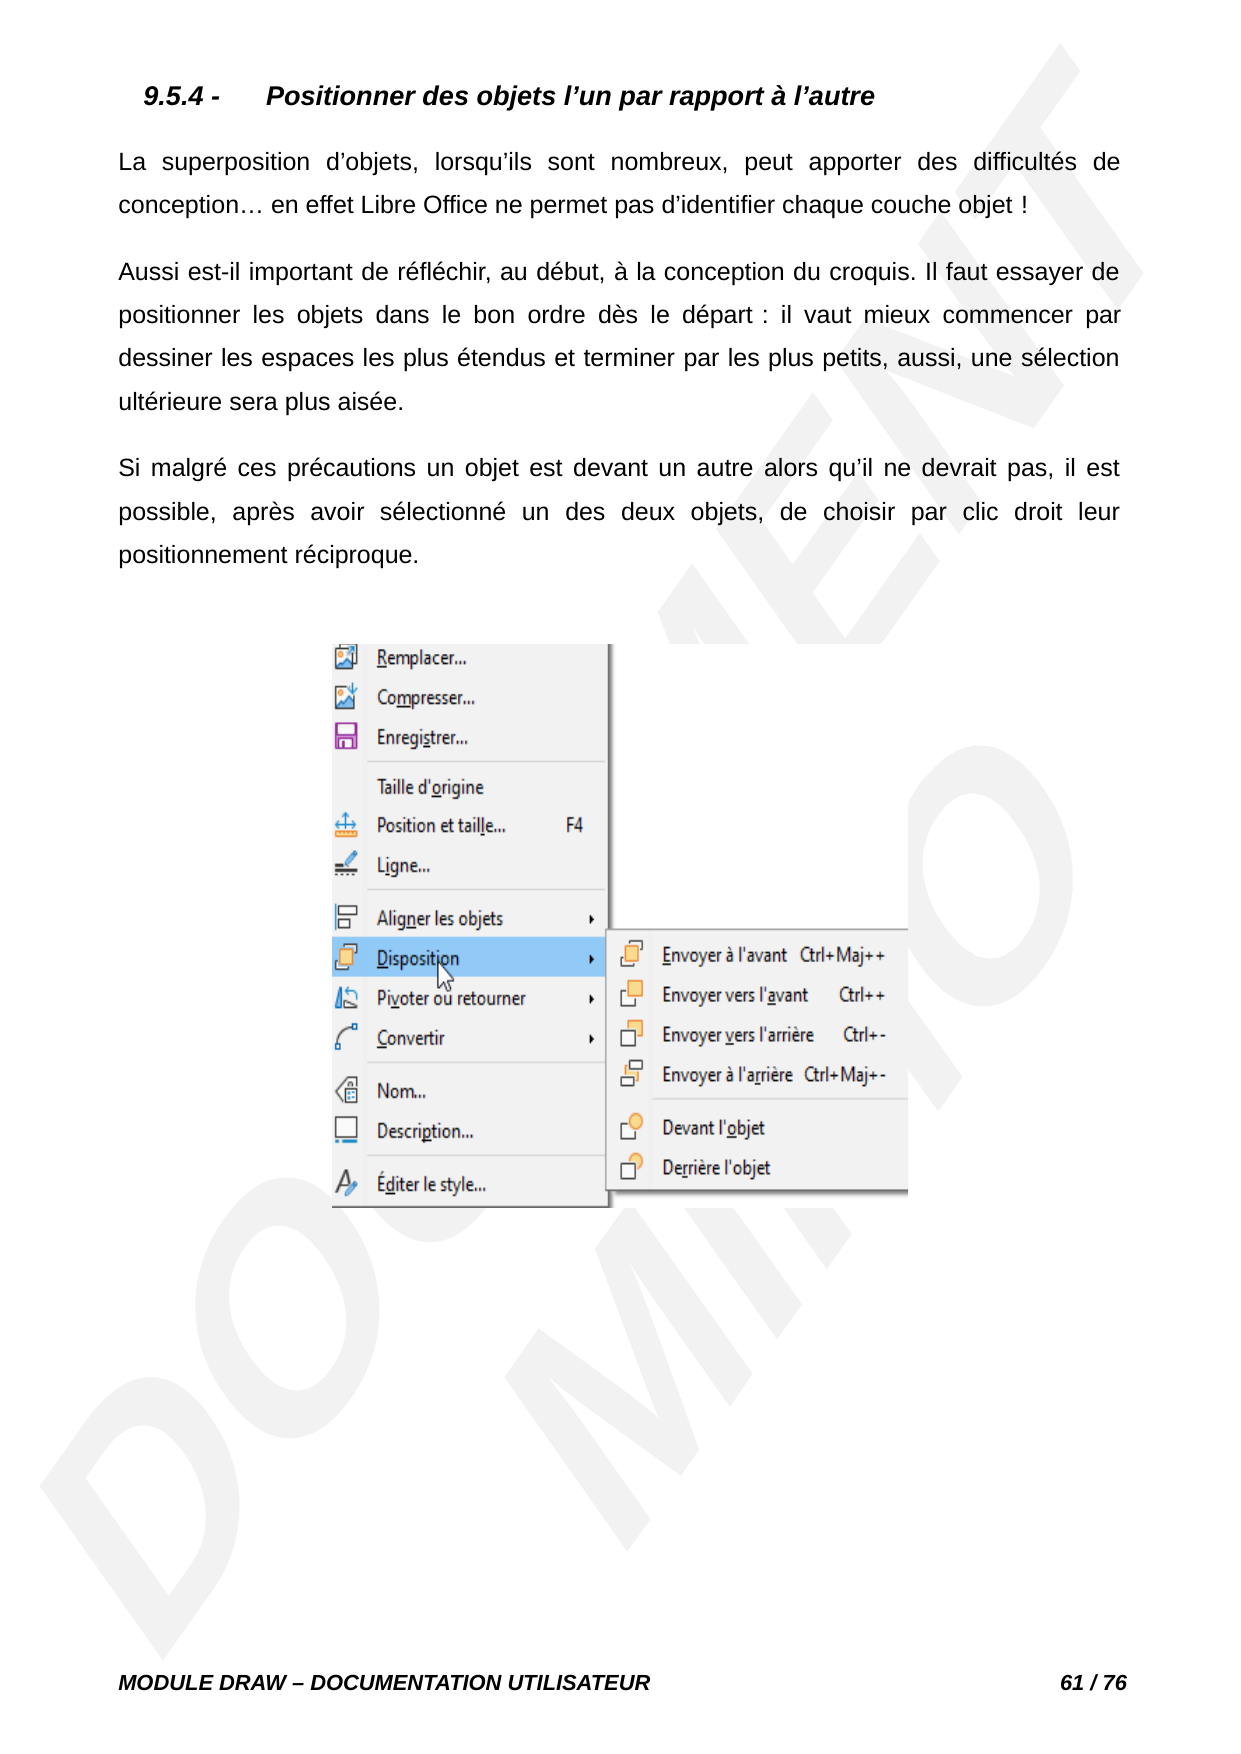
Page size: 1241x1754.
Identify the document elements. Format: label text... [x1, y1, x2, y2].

text La superposition d’objets, lorsqu’ils sont nombreux, peut apporter des difficultés de conception… en effet Libre Office ne permet pas d’identifier chaque couche objet ! [118, 147, 1122, 219]
subtitle Positionner des objets l’un par rapport à l’autre [143, 80, 1122, 111]
picture [332, 644, 909, 1208]
text Aussi est-il important de réfléchir, au début, à la conception du croquis. Il faut essayer de positionner les objets dans le bon ordre dès le départ : il vaut mieux commencer par dessiner les espaces les plus étendus et terminer par les plus petits, aussi, une sélection ultérieure sera plus aisée. [118, 257, 1122, 415]
text Si malgré ces précautions un objet est devant un autre alors qu’il ne devrait pas, il est possible, après avoir sélectionné un des deux objets, de choisir par clic droit leur positionnement réciproque. [118, 453, 1122, 568]
